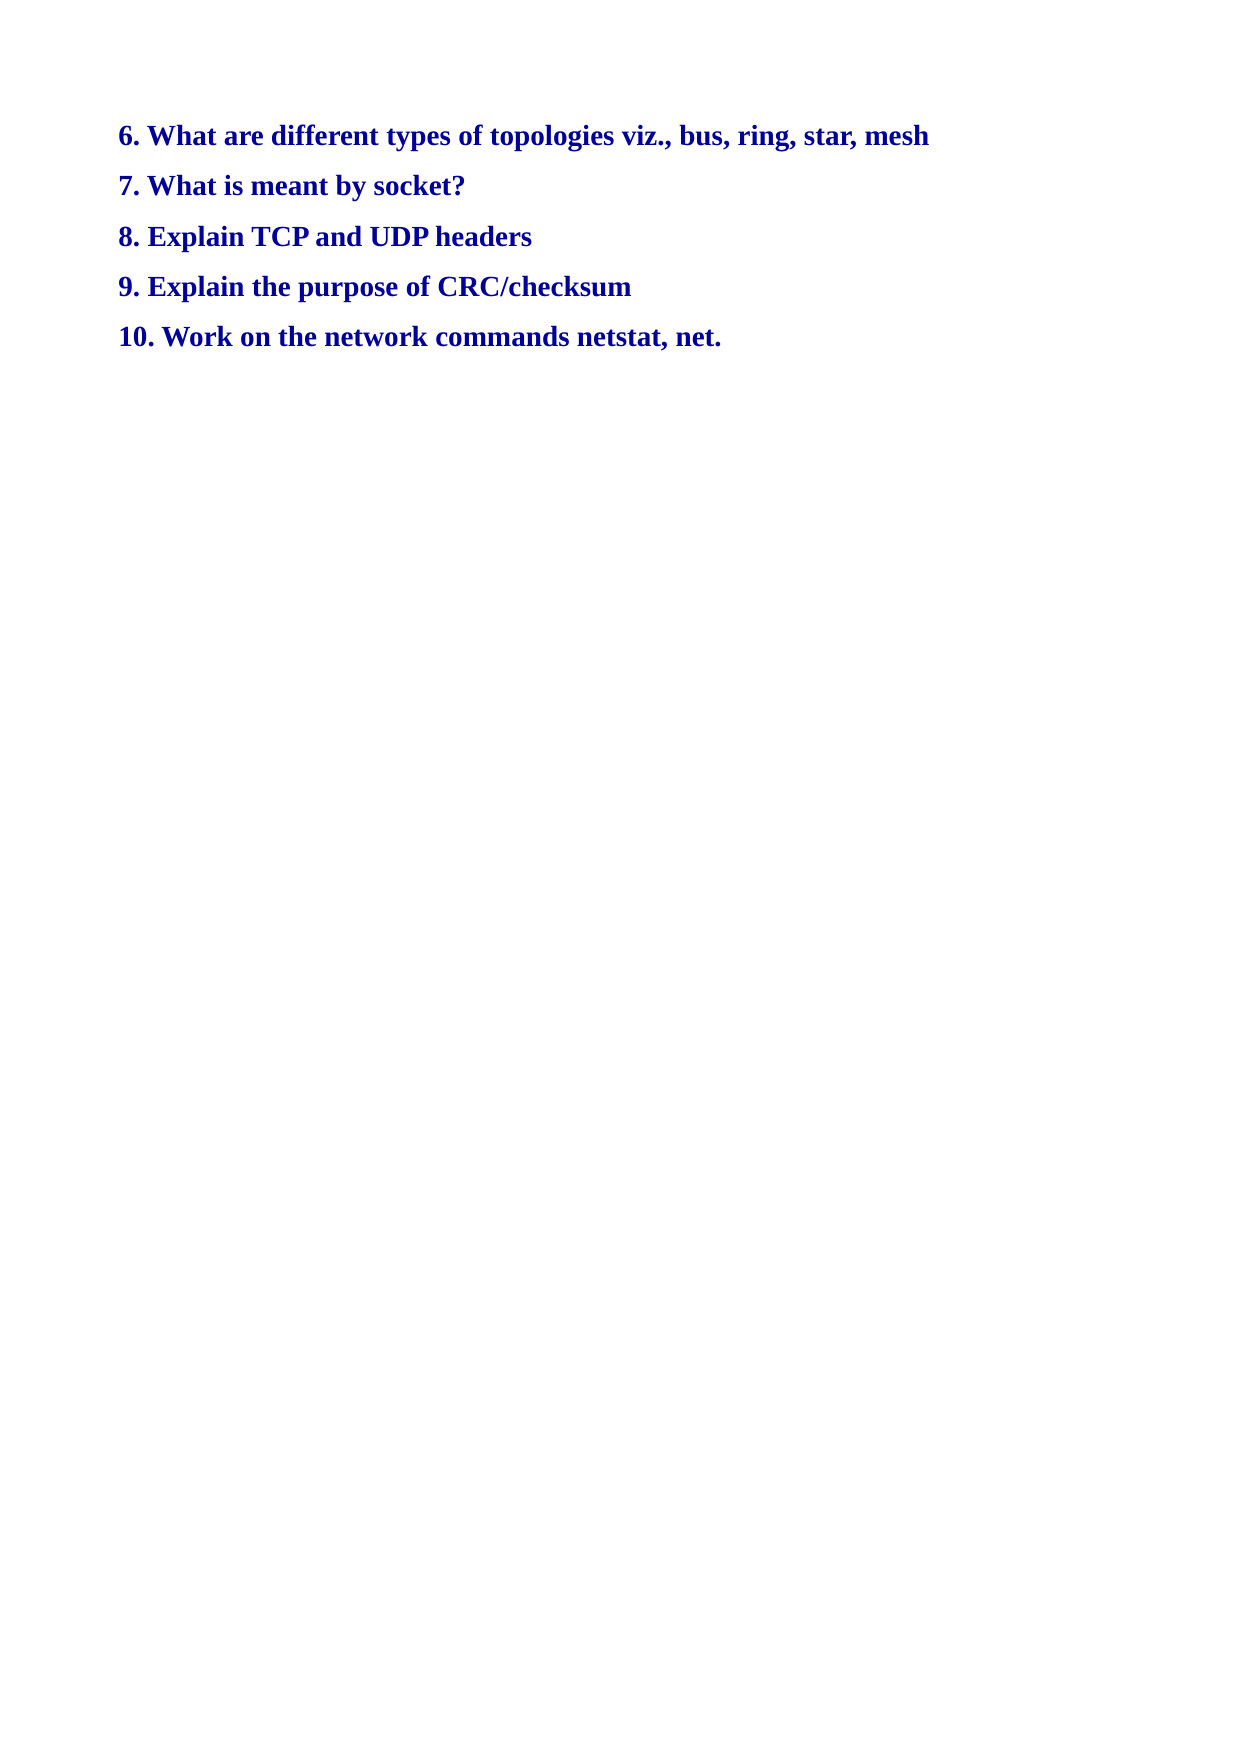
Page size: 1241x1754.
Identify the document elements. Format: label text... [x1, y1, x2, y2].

text 8. Explain TCP and UDP headers [118, 219, 1122, 252]
text 6. What are different types of topologies viz., bus, ring, star, mesh [118, 118, 1122, 152]
text 7. What is meant by socket? [118, 168, 1122, 202]
text 9. Explain the purpose of CRC/checksum [118, 269, 1122, 303]
text 10. Work on the network commands netstat, net. [118, 319, 1122, 353]
